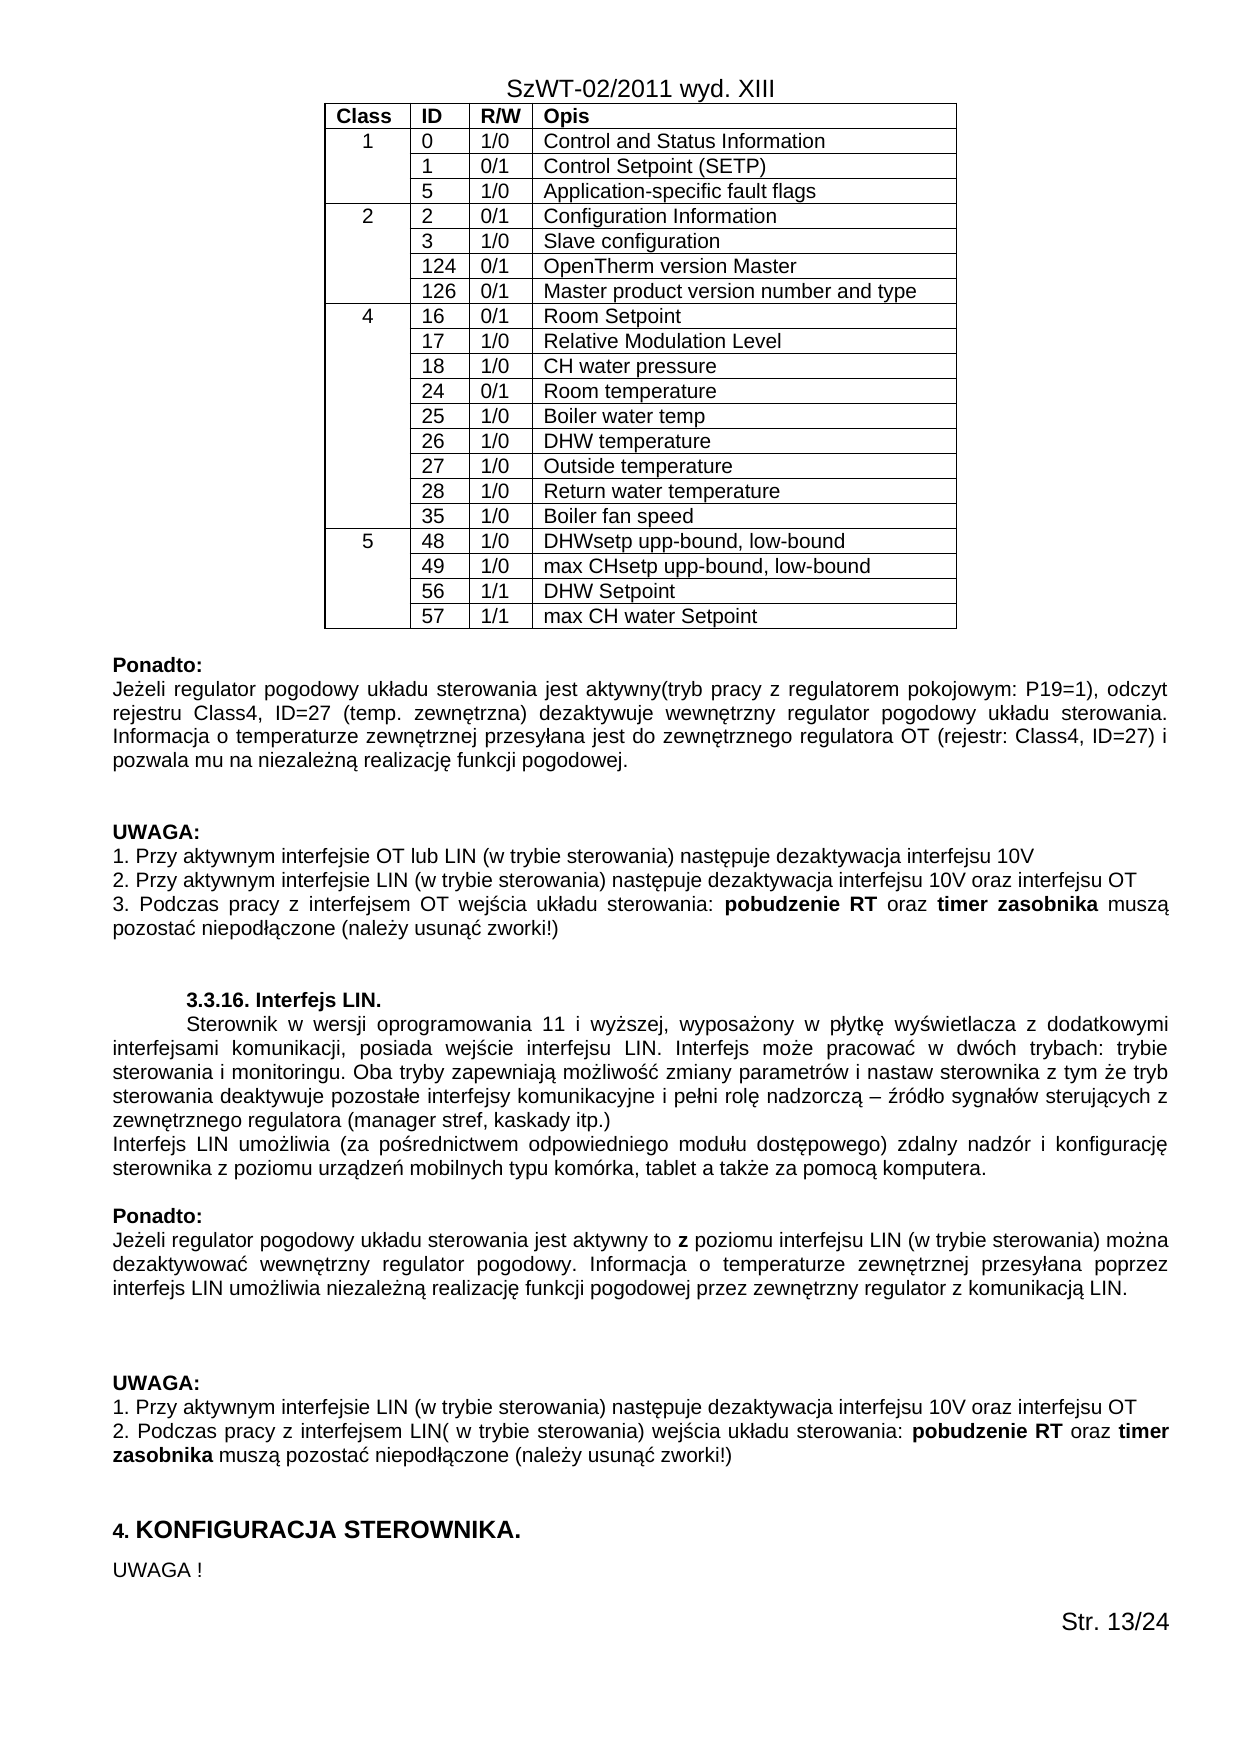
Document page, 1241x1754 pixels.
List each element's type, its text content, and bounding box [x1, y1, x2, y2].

table_cell 1/0 [470, 129, 532, 152]
table_header Opis [533, 104, 956, 127]
table_cell 1/0 [470, 329, 532, 352]
table_cell 0/1 [470, 279, 532, 302]
table_header Class [326, 104, 410, 127]
table_cell 1/0 [470, 404, 532, 427]
table_cell 1/0 [470, 179, 532, 202]
text 3. Podczas pracy z interfejsem OT wejścia układu sterowania: pobudzenie RT oraz timer zasobnika muszą pozostać niepodłączone (należy usunąć zworki!) [112, 892, 1169, 940]
table_cell max CHsetp upp-bound, low-bound [533, 554, 956, 577]
table_cell 1/0 [470, 229, 532, 252]
table_cell 4 [326, 304, 410, 527]
table_cell CH water pressure [533, 354, 956, 377]
table_cell 0/1 [470, 204, 532, 227]
table_cell Room Setpoint [533, 304, 956, 327]
subtitle 3.3.16. Interfejs LIN. [186, 988, 1169, 1012]
table_cell 0 [411, 129, 469, 152]
table_cell DHW temperature [533, 429, 956, 452]
table_cell 26 [411, 429, 469, 452]
table_cell 1/1 [470, 604, 532, 627]
text UWAGA ! [112, 1558, 1169, 1582]
text 1. Przy aktywnym interfejsie LIN (w trybie sterowania) następuje dezaktywacja interfejsu 10V oraz interfejsu OT [112, 1395, 1169, 1419]
table_cell 0/1 [470, 304, 532, 327]
table_cell 1/0 [470, 479, 532, 502]
table_cell 1 [411, 154, 469, 177]
table_cell Control and Status Information [533, 129, 956, 152]
text Ponadto: [112, 1203, 1169, 1227]
table_cell 1/0 [470, 454, 532, 477]
table_cell 35 [411, 504, 469, 527]
table_header R/W [470, 104, 532, 127]
table_cell Return water temperature [533, 479, 956, 502]
table_cell 5 [326, 529, 410, 627]
table_cell 48 [411, 529, 469, 552]
table_cell Slave configuration [533, 229, 956, 252]
table_cell 25 [411, 404, 469, 427]
table_cell 0/1 [470, 154, 532, 177]
table_cell Outside temperature [533, 454, 956, 477]
table_cell 3 [411, 229, 469, 252]
table_cell 0/1 [470, 254, 532, 277]
text 2. Przy aktywnym interfejsie LIN (w trybie sterowania) następuje dezaktywacja interfejsu 10V oraz interfejsu OT [112, 868, 1169, 892]
table_cell 49 [411, 554, 469, 577]
table_cell 24 [411, 379, 469, 402]
table_cell 1/0 [470, 354, 532, 377]
text Jeżeli regulator pogodowy układu sterowania jest aktywny(tryb pracy z regulatorem pokojowym: P19=1), odczyt rejestru Class4, ID=27 (temp. zewnętrzna) dezaktywuje wewnętrzny regulator pogodowy układu sterowania. Informacja o temperaturze zewnętrznej przesyłana jest do zewnętrznego regulatora OT (rejestr: Class4, ID=27) i pozwala mu na niezależną realizację funkcji pogodowej. [112, 676, 1169, 772]
table_cell 126 [411, 279, 469, 302]
table_cell Control Setpoint (SETP) [533, 154, 956, 177]
table_cell Relative Modulation Level [533, 329, 956, 352]
table_cell 17 [411, 329, 469, 352]
table_cell 57 [411, 604, 469, 627]
text UWAGA: [112, 820, 1169, 844]
table_cell 18 [411, 354, 469, 377]
table_cell 1/1 [470, 579, 532, 602]
text UWAGA: [112, 1371, 1169, 1395]
table_cell 28 [411, 479, 469, 502]
table_header ID [411, 104, 469, 127]
table_cell 0/1 [470, 379, 532, 402]
text 1. Przy aktywnym interfejsie OT lub LIN (w trybie sterowania) następuje dezaktywacja interfejsu 10V [112, 844, 1169, 868]
text Interfejs LIN umożliwia (za pośrednictwem odpowiedniego modułu dostępowego) zdalny nadzór i konfigurację sterownika z poziomu urządzeń mobilnych typu komórka, tablet a także za pomocą komputera. [112, 1132, 1169, 1179]
table_cell max CH water Setpoint [533, 604, 956, 627]
table_cell Boiler water temp [533, 404, 956, 427]
table_cell Application-specific fault flags [533, 179, 956, 202]
text Jeżeli regulator pogodowy układu sterowania jest aktywny to z poziomu interfejsu LIN (w trybie sterowania) można dezaktywować wewnętrzny regulator pogodowy. Informacja o temperaturze zewnętrznej przesyłana poprzez interfejs LIN umożliwia niezależną realizację funkcji pogodowej przez zewnętrzny regulator z komunikacją LIN. [112, 1227, 1169, 1299]
table_cell DHW Setpoint [533, 579, 956, 602]
table_cell OpenTherm version Master [533, 254, 956, 277]
table_cell 56 [411, 579, 469, 602]
table_cell 1 [326, 129, 410, 202]
table_cell 124 [411, 254, 469, 277]
subtitle 4. KONFIGURACJA STEROWNIKA. [112, 1515, 1169, 1544]
table_cell 1/0 [470, 554, 532, 577]
table_cell DHWsetp upp-bound, low-bound [533, 529, 956, 552]
table_cell 16 [411, 304, 469, 327]
table_cell Configuration Information [533, 204, 956, 227]
table_cell 1/0 [470, 529, 532, 552]
table_cell 1/0 [470, 429, 532, 452]
table_cell 2 [411, 204, 469, 227]
table_cell Master product version number and type [533, 279, 956, 302]
table_cell 2 [326, 204, 410, 302]
table_cell 1/0 [470, 504, 532, 527]
text 2. Podczas pracy z interfejsem LIN( w trybie sterowania) wejścia układu sterowania: pobudzenie RT oraz timer zasobnika muszą pozostać niepodłączone (należy usunąć zworki!) [112, 1419, 1169, 1467]
table_cell 27 [411, 454, 469, 477]
text Ponadto: [112, 652, 1169, 676]
table_cell 5 [411, 179, 469, 202]
table_cell Boiler fan speed [533, 504, 956, 527]
table_cell Room temperature [533, 379, 956, 402]
text Sterownik w wersji oprogramowania 11 i wyższej, wyposażony w płytkę wyświetlacza z dodatkowymi interfejsami komunikacji, posiada wejście interfejsu LIN. Interfejs może pracować w dwóch trybach: trybie sterowania i monitoringu. Oba tryby zapewniają możliwość zmiany parametrów i nastaw sterownika z tym że tryb sterowania deaktywuje pozostałe interfejsy komunikacyjne i pełni rolę nadzorczą – źródło sygnałów sterujących z zewnętrznego regulatora (manager stref, kaskady itp.) [112, 1012, 1169, 1132]
